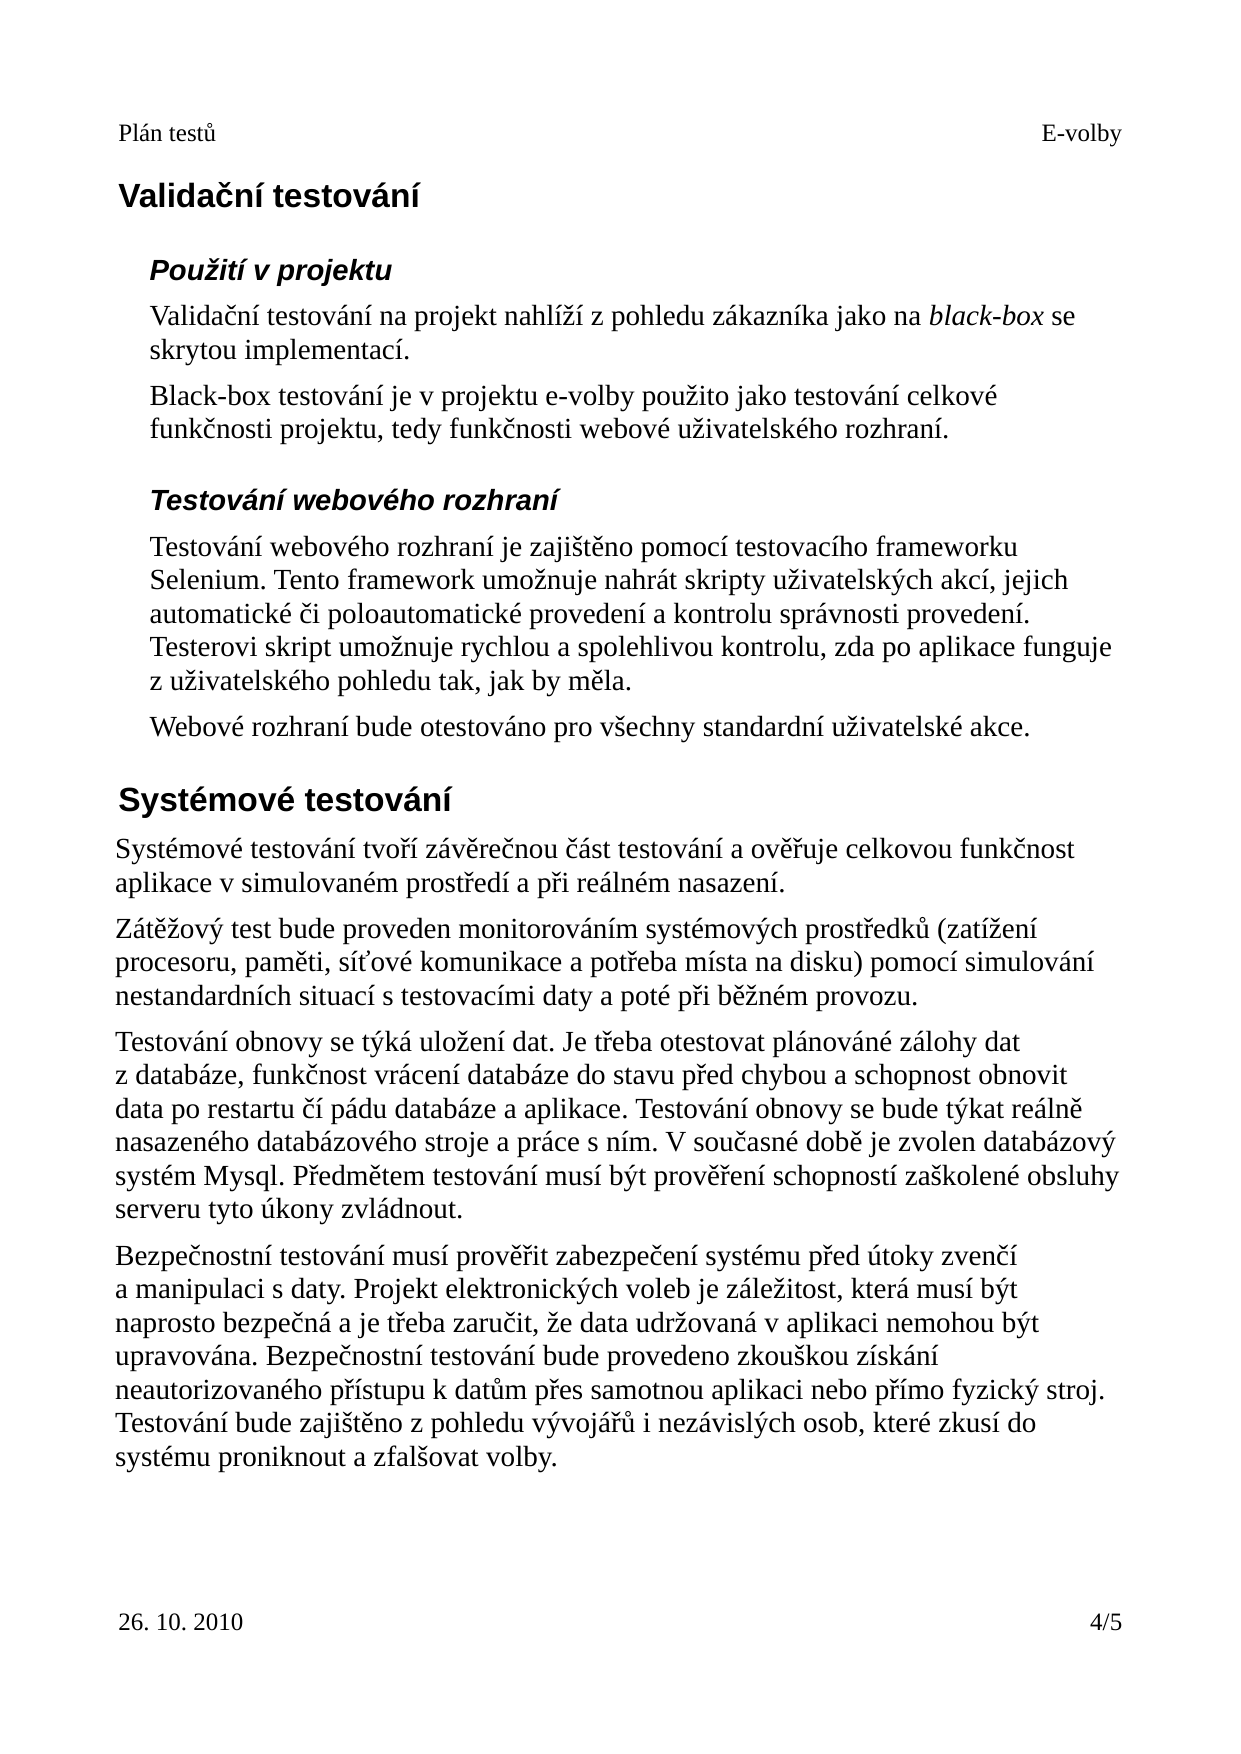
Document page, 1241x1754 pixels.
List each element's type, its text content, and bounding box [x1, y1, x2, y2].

subtitle Testování webového rozhraní [149, 483, 1122, 516]
text Systémové testování tvoří závěrečnou část testování a ověřuje celkovou funkčnost aplikace v simulovaném prostředí a při reálném nasazení. [115, 831, 1122, 898]
text Testování webového rozhraní je zajištěno pomocí testovacího frameworku Selenium. Tento framework umožnuje nahrát skripty uživatelských akcí, jejich automatické či poloautomatické provedení a kontrolu správnosti provedení. Testerovi skript umožnuje rychlou a spolehlivou kontrolu, zda po aplikace funguje z uživatelského pohledu tak, jak by měla. [149, 529, 1122, 696]
subtitle Systémové testování [118, 780, 1122, 819]
text Webové rozhraní bude otestováno pro všechny standardní uživatelské akce. [149, 709, 1122, 742]
subtitle Validační testování [118, 176, 1122, 215]
text Testování obnovy se týká uložení dat. Je třeba otestovat plánováné zálohy dat z databáze, funkčnost vrácení databáze do stavu před chybou a schopnost obnovit data po restartu čí pádu databáze a aplikace. Testování obnovy se bude týkat reálně nasazeného databázového stroje a práce s ním. V současné době je zvolen databázový systém Mysql. Předmětem testování musí být prověření schopností zaškolené obsluhy serveru tyto úkony zvládnout. [115, 1024, 1122, 1225]
text Bezpečnostní testování musí prověřit zabezpečení systému před útoky zvenčí a manipulaci s daty. Projekt elektronických voleb je záležitost, která musí být naprosto bezpečná a je třeba zaručit, že data udržovaná v aplikaci nemohou být upravována. Bezpečnostní testování bude provedeno zkouškou získání neautorizovaného přístupu k datům přes samotnou aplikaci nebo přímo fyzický stroj. Testování bude zajištěno z pohledu vývojářů i nezávislých osob, které zkusí do systému proniknout a zfalšovat volby. [115, 1238, 1122, 1472]
text Black-box testování je v projektu e-volby použito jako testování celkové funkčnosti projektu, tedy funkčnosti webové uživatelského rozhraní. [149, 378, 1122, 445]
text Zátěžový test bude proveden monitorováním systémových prostředků (zatížení procesoru, paměti, síťové komunikace a potřeba místa na disku) pomocí simulování nestandardních situací s testovacími daty a poté při běžném provozu. [115, 911, 1122, 1011]
subtitle Použití v projektu [149, 252, 1122, 286]
text Validační testování na projekt nahlíží z pohledu zákazníka jako na black-box se skrytou implementací. [149, 298, 1122, 366]
